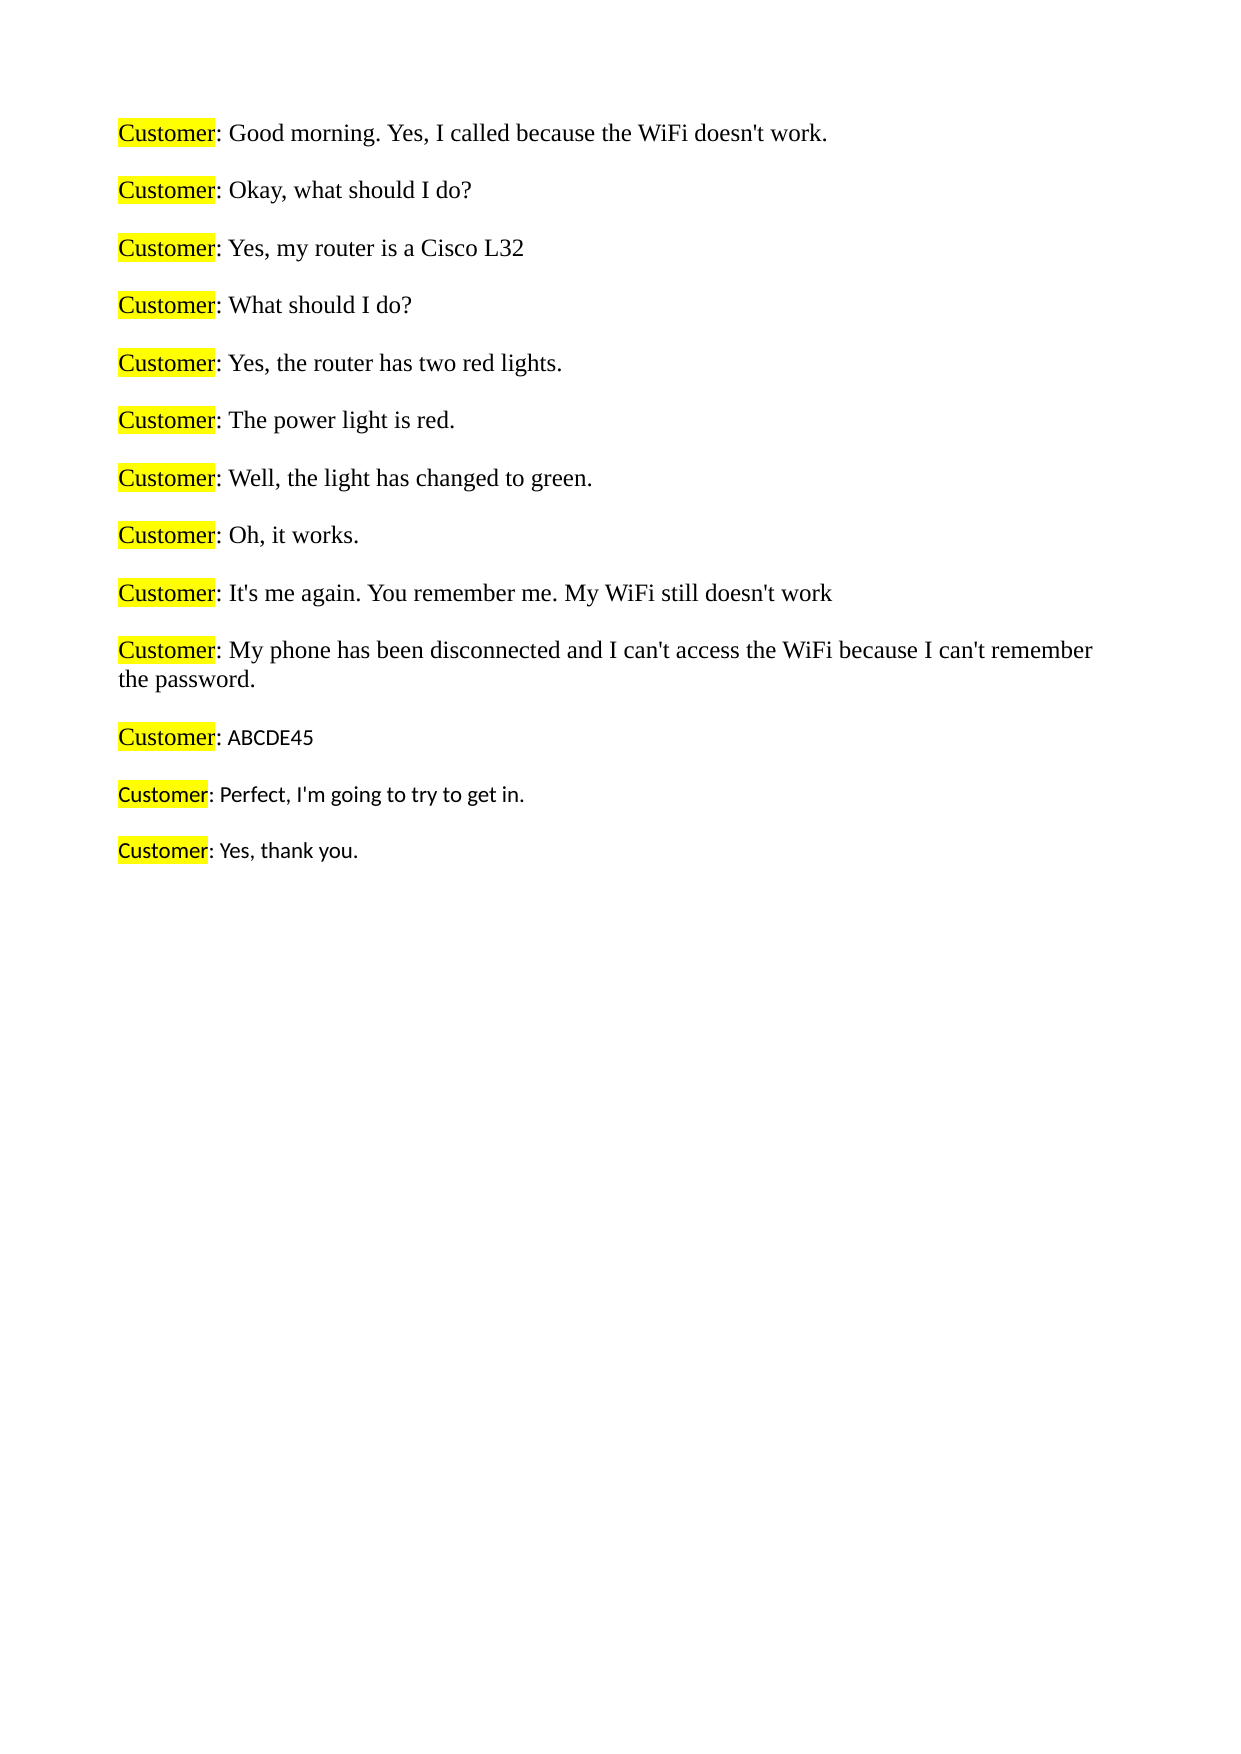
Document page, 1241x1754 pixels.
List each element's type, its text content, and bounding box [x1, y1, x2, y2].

text Customer: My phone has been disconnected and I can't access the WiFi because I can't remember the password. [118, 636, 1122, 693]
text Customer: The power light is red. [118, 406, 1122, 434]
text Customer: Yes, my router is a Cisco L32 [118, 233, 1122, 262]
text Customer: Well, the light has changed to green. [118, 463, 1122, 492]
text Customer: Oh, it works. [118, 521, 1122, 549]
text Customer: Good morning. Yes, I called because the WiFi doesn't work. [118, 118, 1122, 147]
text Customer: ABCDE45 [118, 722, 1122, 751]
text Customer: Yes, thank you. [118, 836, 1122, 864]
text Customer: Perfect, I'm going to try to get in. [118, 780, 1122, 808]
text Customer: Okay, what should I do? [118, 176, 1122, 204]
text Customer: What should I do? [118, 291, 1122, 319]
text Customer: Yes, the router has two red lights. [118, 348, 1122, 377]
text Customer: It's me again. You remember me. My WiFi still doesn't work [118, 578, 1122, 607]
